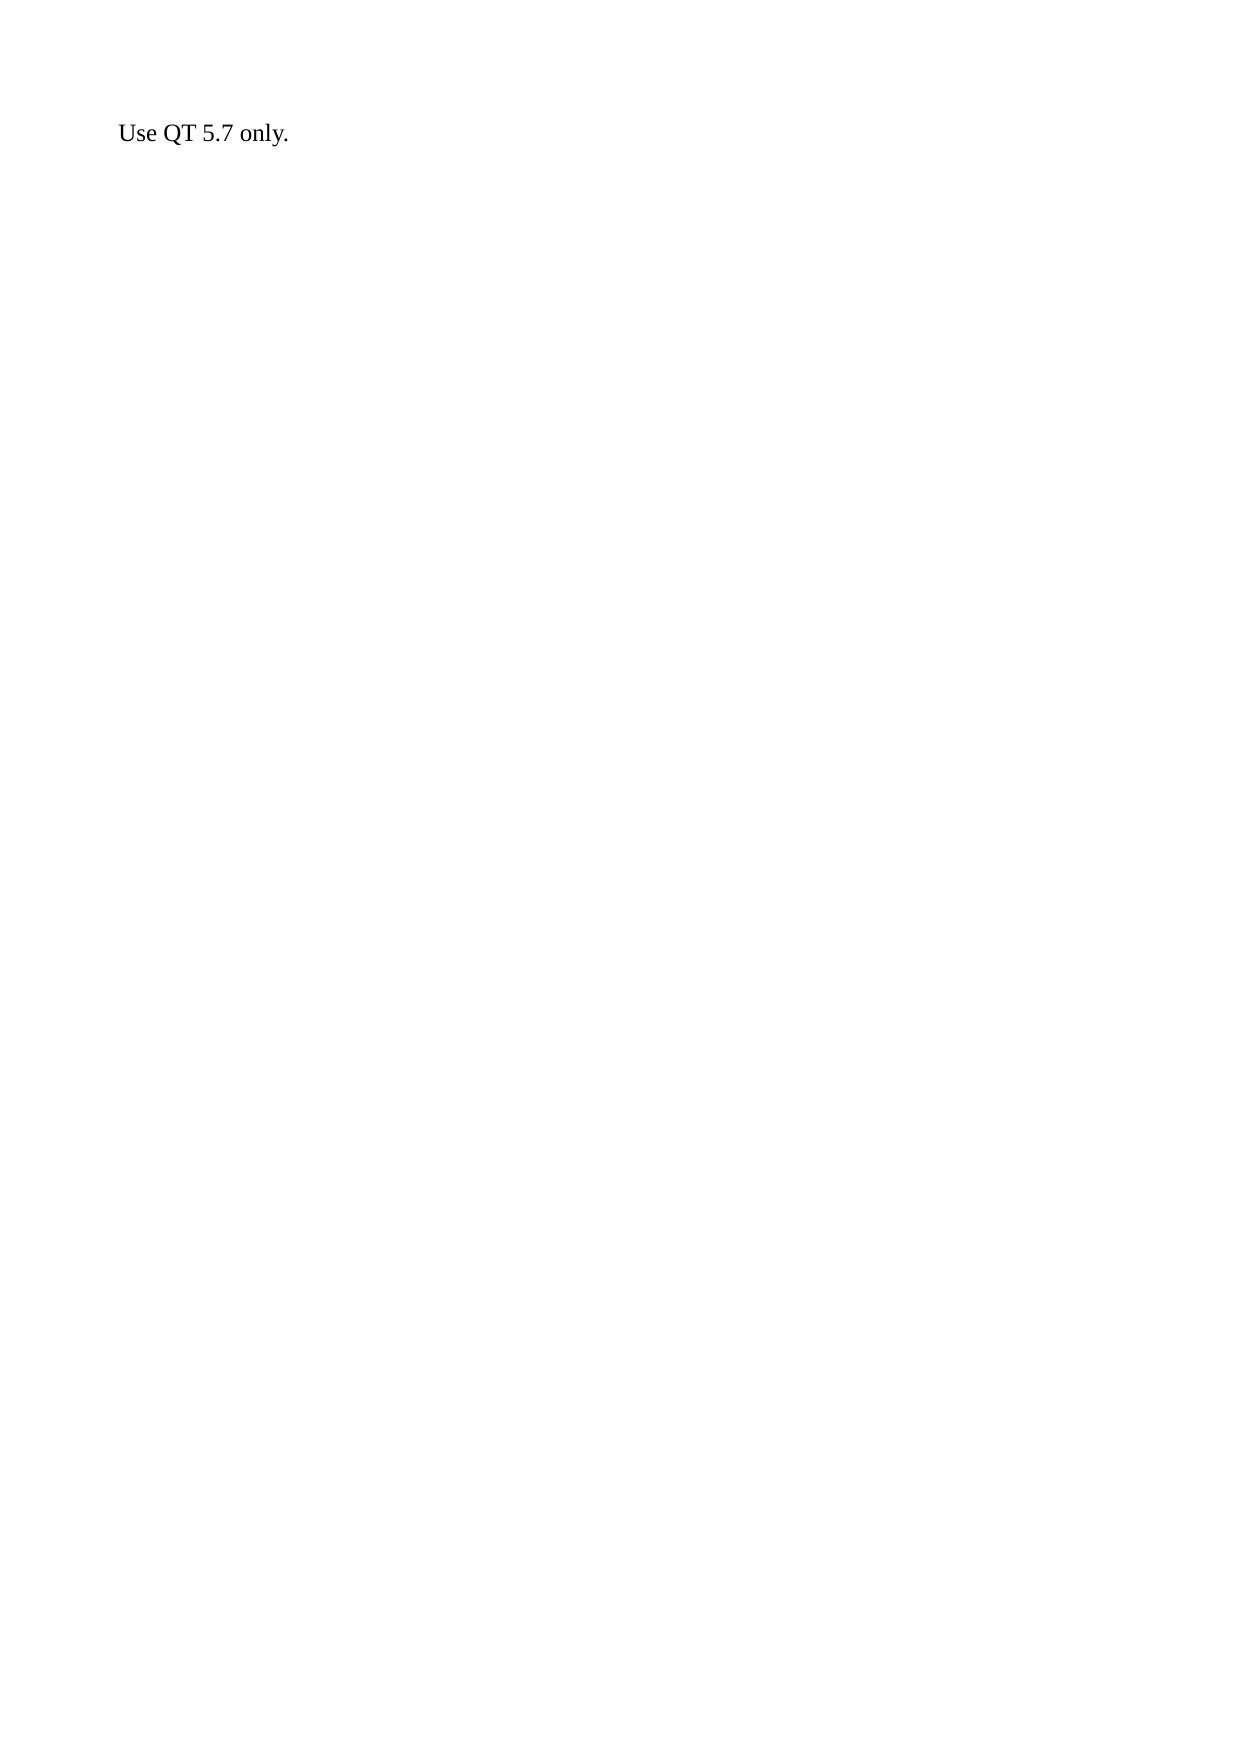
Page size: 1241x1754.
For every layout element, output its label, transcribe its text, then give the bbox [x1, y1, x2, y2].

text Use QT 5.7 only. [118, 118, 1122, 147]
